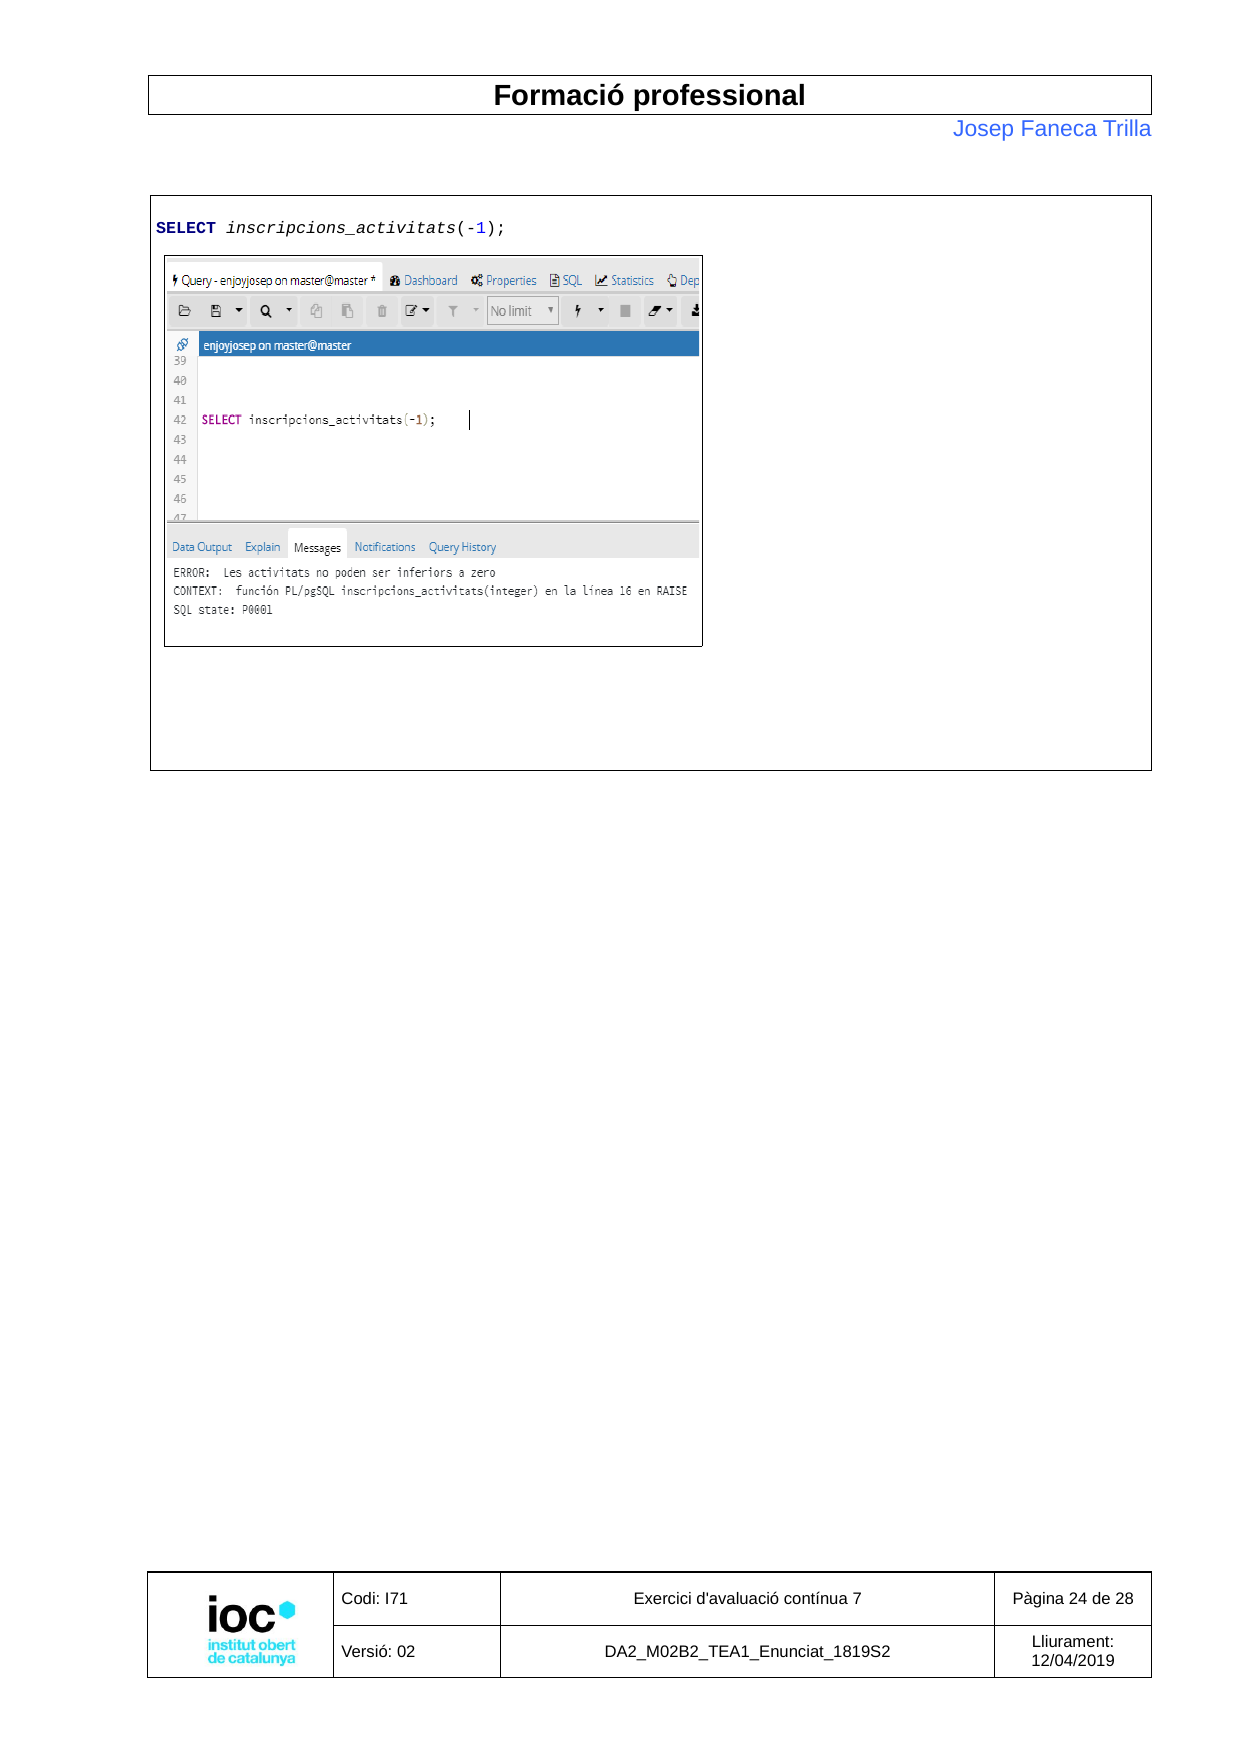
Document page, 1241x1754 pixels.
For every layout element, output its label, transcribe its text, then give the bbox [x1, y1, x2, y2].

picture [167, 258, 700, 644]
table_header SELECT inscripcions_activitats(-1); [151, 196, 1151, 770]
picture [195, 1581, 309, 1677]
